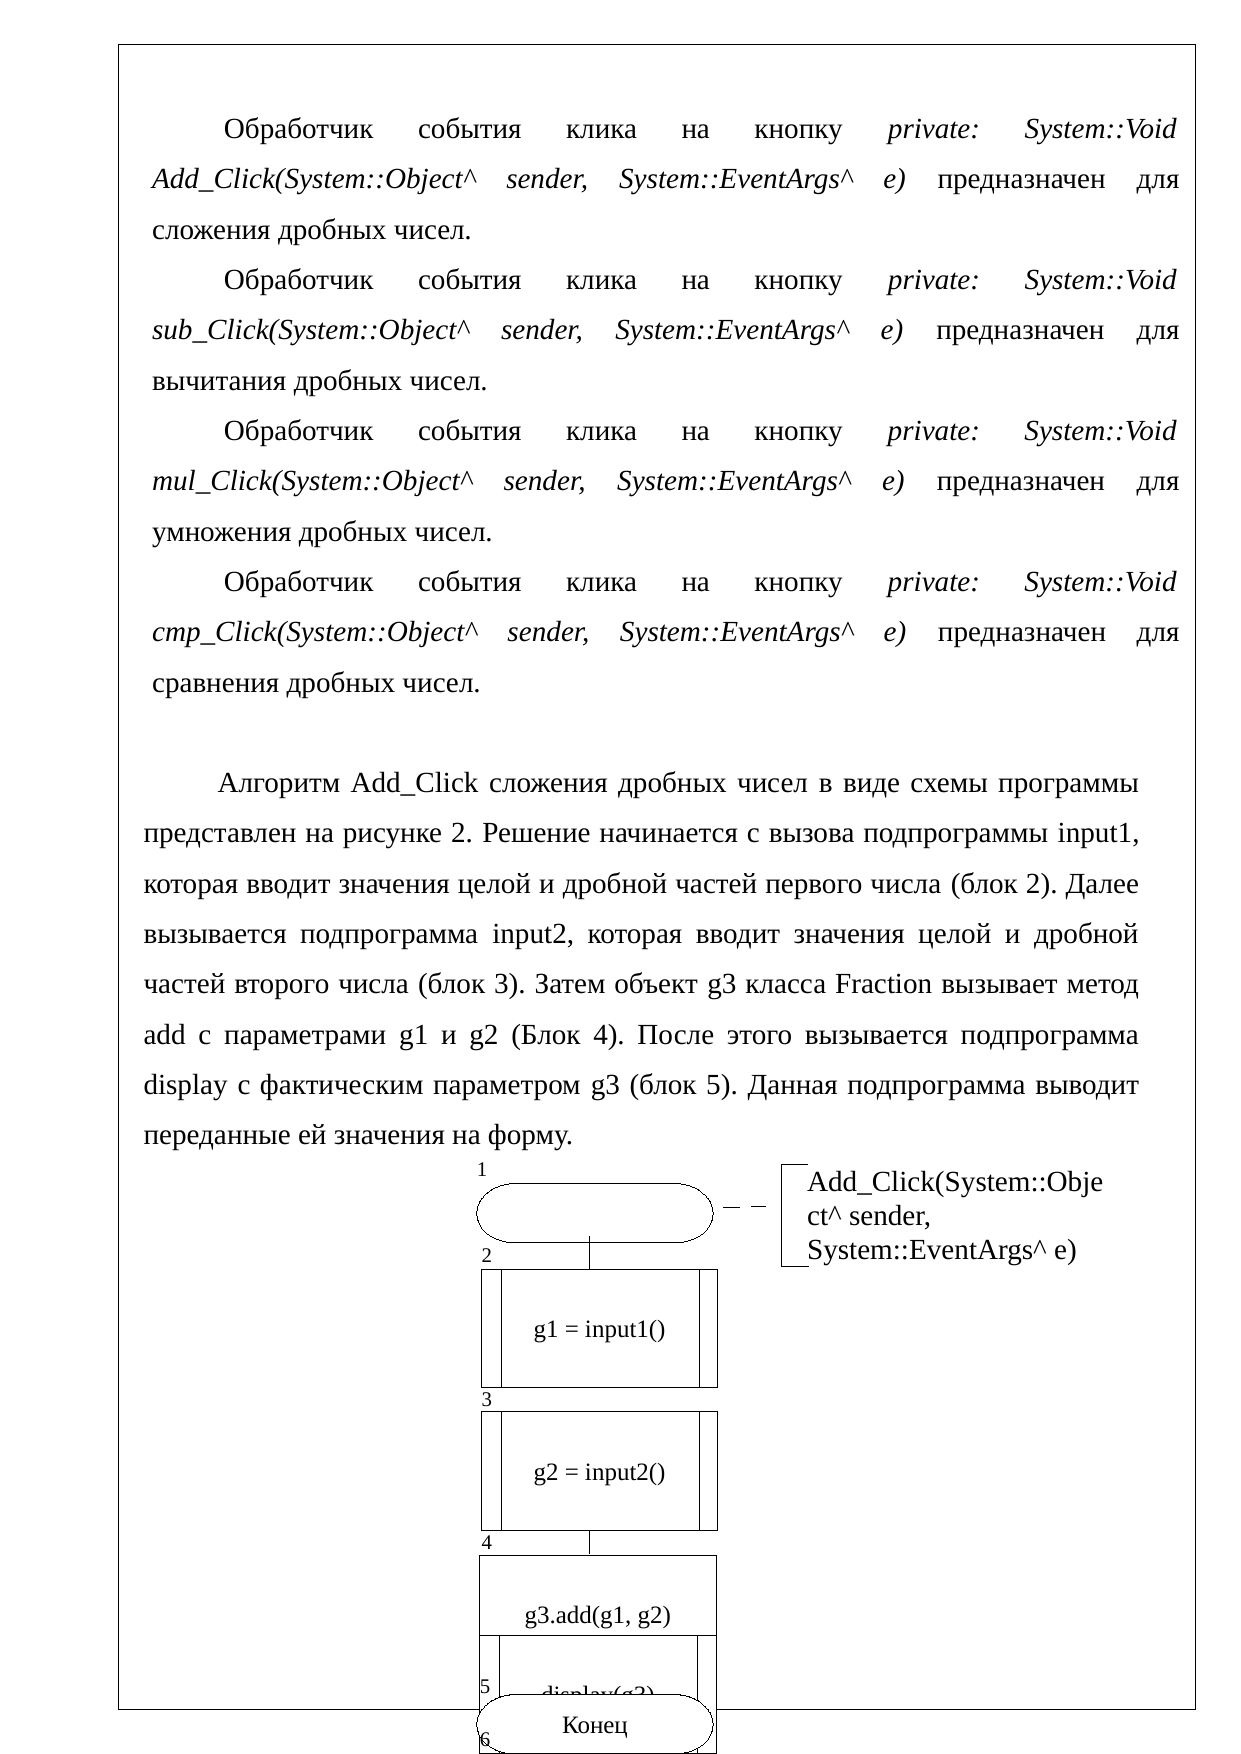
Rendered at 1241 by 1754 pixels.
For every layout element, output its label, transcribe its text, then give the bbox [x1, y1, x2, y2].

text Обработчик события клика на кнопку private: System::Void Add_Click(System::Object^ sender, System::EventArgs^ e) предназначен для сложения дробных чисел. [152, 111, 1179, 245]
text Обработчик события клика на кнопку private: System::Void sub_Click(System::Object^ sender, System::EventArgs^ e) предназначен для вычитания дробных чисел. [152, 262, 1179, 396]
text Обработчик события клика на кнопку private: System::Void cmp_Click(System::Object^ sender, System::EventArgs^ e) предназначен для сравнения дробных чисел. [152, 564, 1179, 698]
text Алгоритм Add_Click сложения дробных чисел в виде схемы программы представлен на рисунке 2. Решение начинается с вызова подпрограммы input1, которая вводит значения целой и дробной частей первого числа (блок 2). Далее вызывается подпрограмма input2, которая вводит значения целой и дробной частей второго числа (блок 3). Затем объект g3 класса Fraction вызывает метод add c параметрами g1 и g2 (Блок 4). После этого вызывается подпрограмма display с фактическим параметром g3 (блок 5). Данная подпрограмма выводит переданные ей значения на форму. [143, 765, 1139, 1151]
text Обработчик события клика на кнопку private: System::Void mul_Click(System::Object^ sender, System::EventArgs^ e) предназначен для умножения дробных чисел. [152, 413, 1179, 547]
